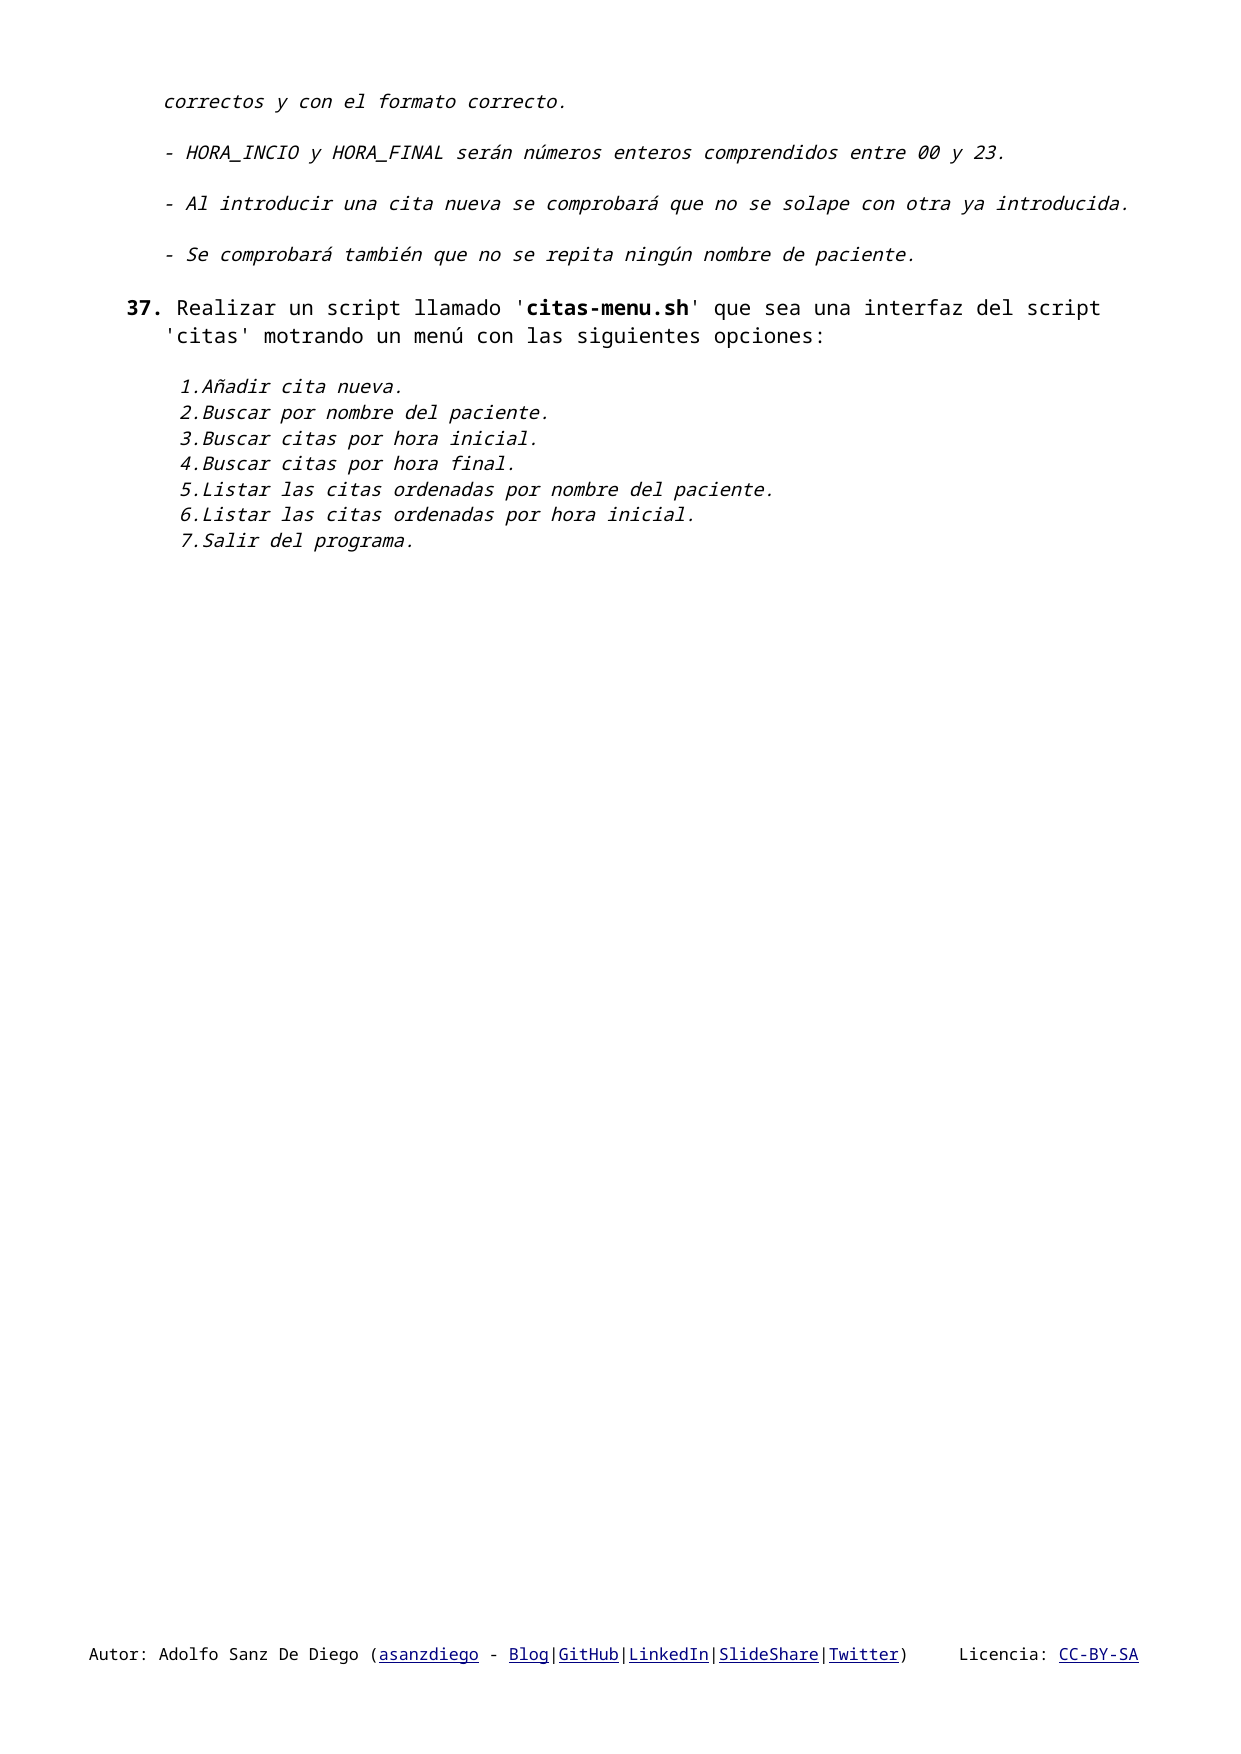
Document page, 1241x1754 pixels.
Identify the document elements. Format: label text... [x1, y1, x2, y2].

text 3.Buscar citas por hora inicial. [88, 425, 1152, 450]
text 7.Salir del programa. [88, 527, 1152, 552]
text 4.Buscar citas por hora final. [88, 450, 1152, 476]
text 6.Listar las citas ordenadas por hora inicial. [88, 501, 1152, 527]
text - HORA_INCIO y HORA_FINAL serán números enteros comprendidos entre 00 y 23. [162, 139, 1152, 165]
text 1.Añadir cita nueva. [88, 374, 1152, 399]
list Realizar un script llamado 'citas-menu.sh' que sea una interfaz del script 'citas' motrando un menú con las siguientes opciones: [126, 293, 1152, 349]
text 2.Buscar por nombre del paciente. [88, 399, 1152, 425]
text - Al introducir una cita nueva se comprobará que no se solape con otra ya introducida. [162, 191, 1152, 216]
text correctos y con el formato correcto. [162, 88, 1152, 114]
text 5.Listar las citas ordenadas por nombre del paciente. [88, 476, 1152, 501]
text - Se comprobará también que no se repita ningún nombre de paciente. [162, 242, 1152, 267]
